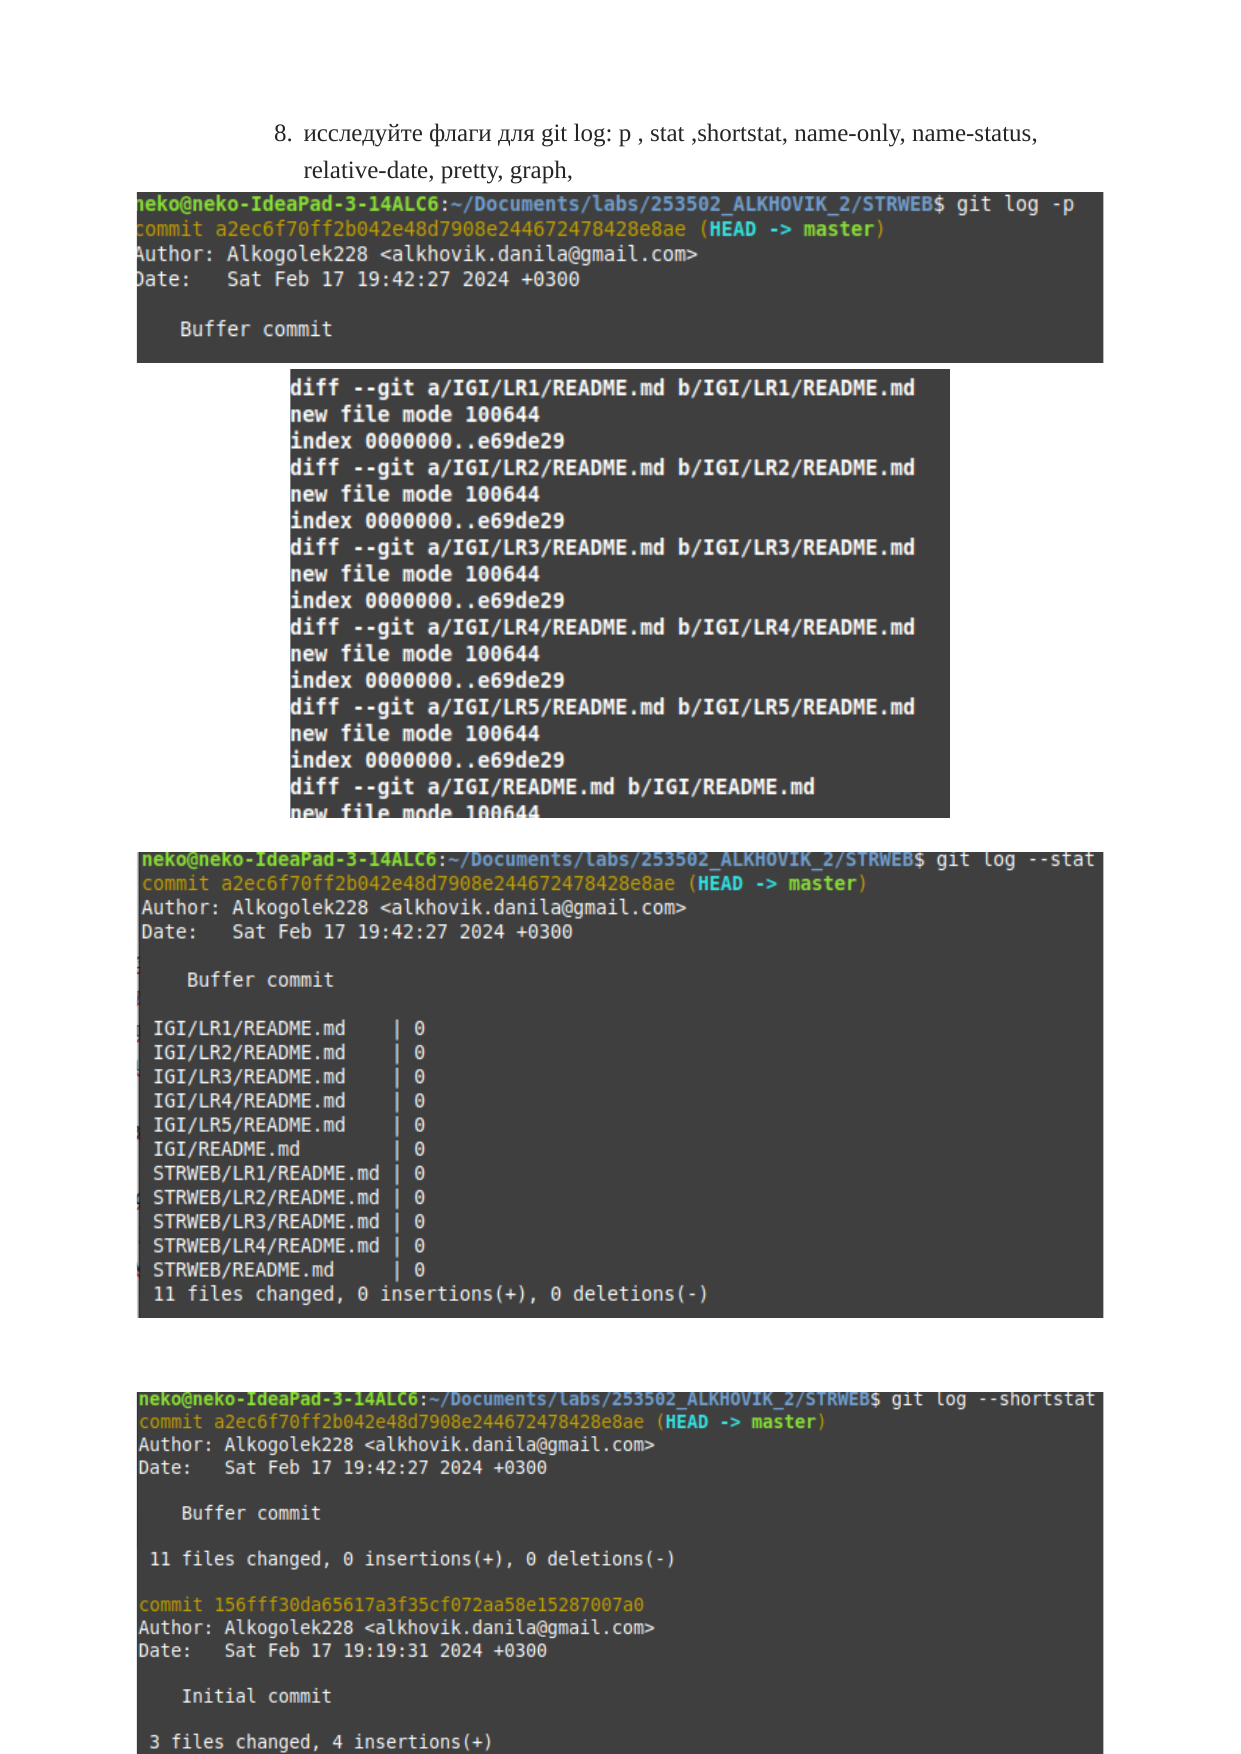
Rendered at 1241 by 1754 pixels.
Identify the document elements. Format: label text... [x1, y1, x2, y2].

picture [136, 852, 1104, 1318]
picture [136, 192, 1104, 363]
list исследуйте флаги для git log: p , stat ,shortstat, name-only, name-status, relative-date, pretty, graph, [274, 118, 1122, 184]
picture [290, 369, 950, 818]
picture [136, 1392, 1104, 1754]
